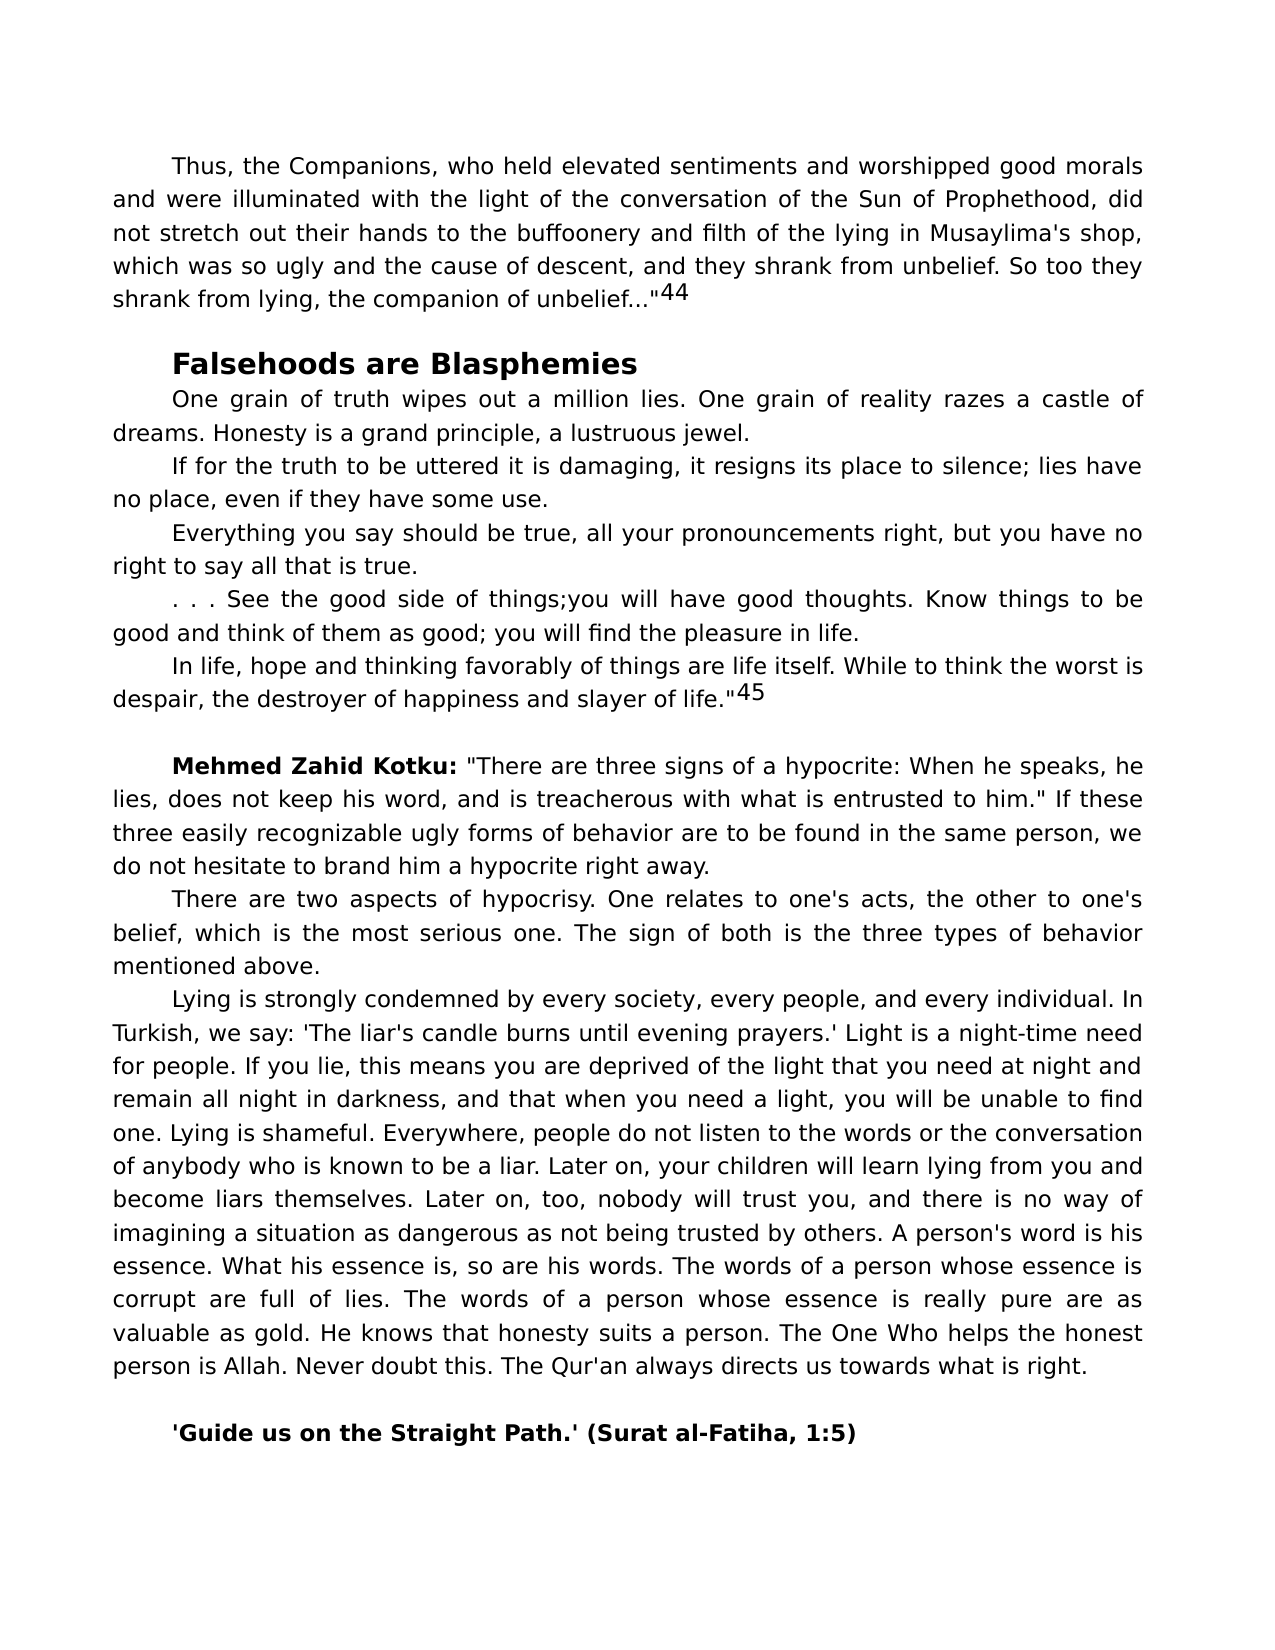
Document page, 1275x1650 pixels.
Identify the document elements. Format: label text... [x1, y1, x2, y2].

text Everything you say should be true, all your pronouncements right, but you have no right to say all that is true. [112, 514, 1145, 581]
text Falsehoods are Blasphemies [112, 348, 1145, 381]
text If for the truth to be uttered it is damaging, it resigns its place to silence; lies have no place, even if they have some use. [112, 448, 1145, 514]
text There are two aspects of hypocrisy. One relates to one's acts, the other to one's belief, which is the most serious one. The sign of both is the three types of behavior mentioned above. [112, 881, 1145, 981]
text One grain of truth wipes out a million lies. One grain of reality razes a castle of dreams. Honesty is a grand principle, a lustruous jewel. [112, 381, 1145, 448]
text Lying is strongly condemned by every society, every people, and every individual. In Turkish, we say: 'The liar's candle burns until evening prayers.' Light is a night-time need for people. If you lie, this means you are deprived of the light that you need at night and remain all night in darkness, and that when you need a light, you will be unable to find one. Lying is shameful. Everywhere, people do not listen to the words or the conversation of anybody who is known to be a liar. Later on, your children will learn lying from you and become liars themselves. Later on, too, nobody will trust you, and there is no way of imagining a situation as dangerous as not being trusted by others. A person's word is his essence. What his essence is, so are his words. The words of a person whose essence is corrupt are full of lies. The words of a person whose essence is really pure are as valuable as gold. He knows that honesty suits a person. The One Who helps the honest person is Allah. Never doubt this. The Qur'an always directs us towards what is right. [112, 981, 1145, 1381]
text In life, hope and thinking favorably of things are life itself. While to think the worst is despair, the destroyer of happiness and slayer of life."45 [112, 648, 1145, 714]
text . . . See the good side of things;you will have good thoughts. Know things to be good and think of them as good; you will find the pleasure in life. [112, 581, 1145, 648]
text Mehmed Zahid Kotku: "There are three signs of a hypocrite: When he speaks, he lies, does not keep his word, and is treacherous with what is entrusted to him." If these three easily recognizable ugly forms of behavior are to be found in the same person, we do not hesitate to brand him a hypocrite right away. [112, 748, 1145, 881]
text 'Guide us on the Straight Path.' (Surat al-Fatiha, 1:5) [112, 1414, 1145, 1448]
text Thus, the Companions, who held elevated sentiments and worshipped good morals and were illuminated with the light of the conversation of the Sun of Prophethood, did not stretch out their hands to the buffoonery and filth of the lying in Musaylima's shop, which was so ugly and the cause of descent, and they shrank from unbelief. So too they shrank from lying, the companion of unbelief..."44 [112, 148, 1145, 314]
